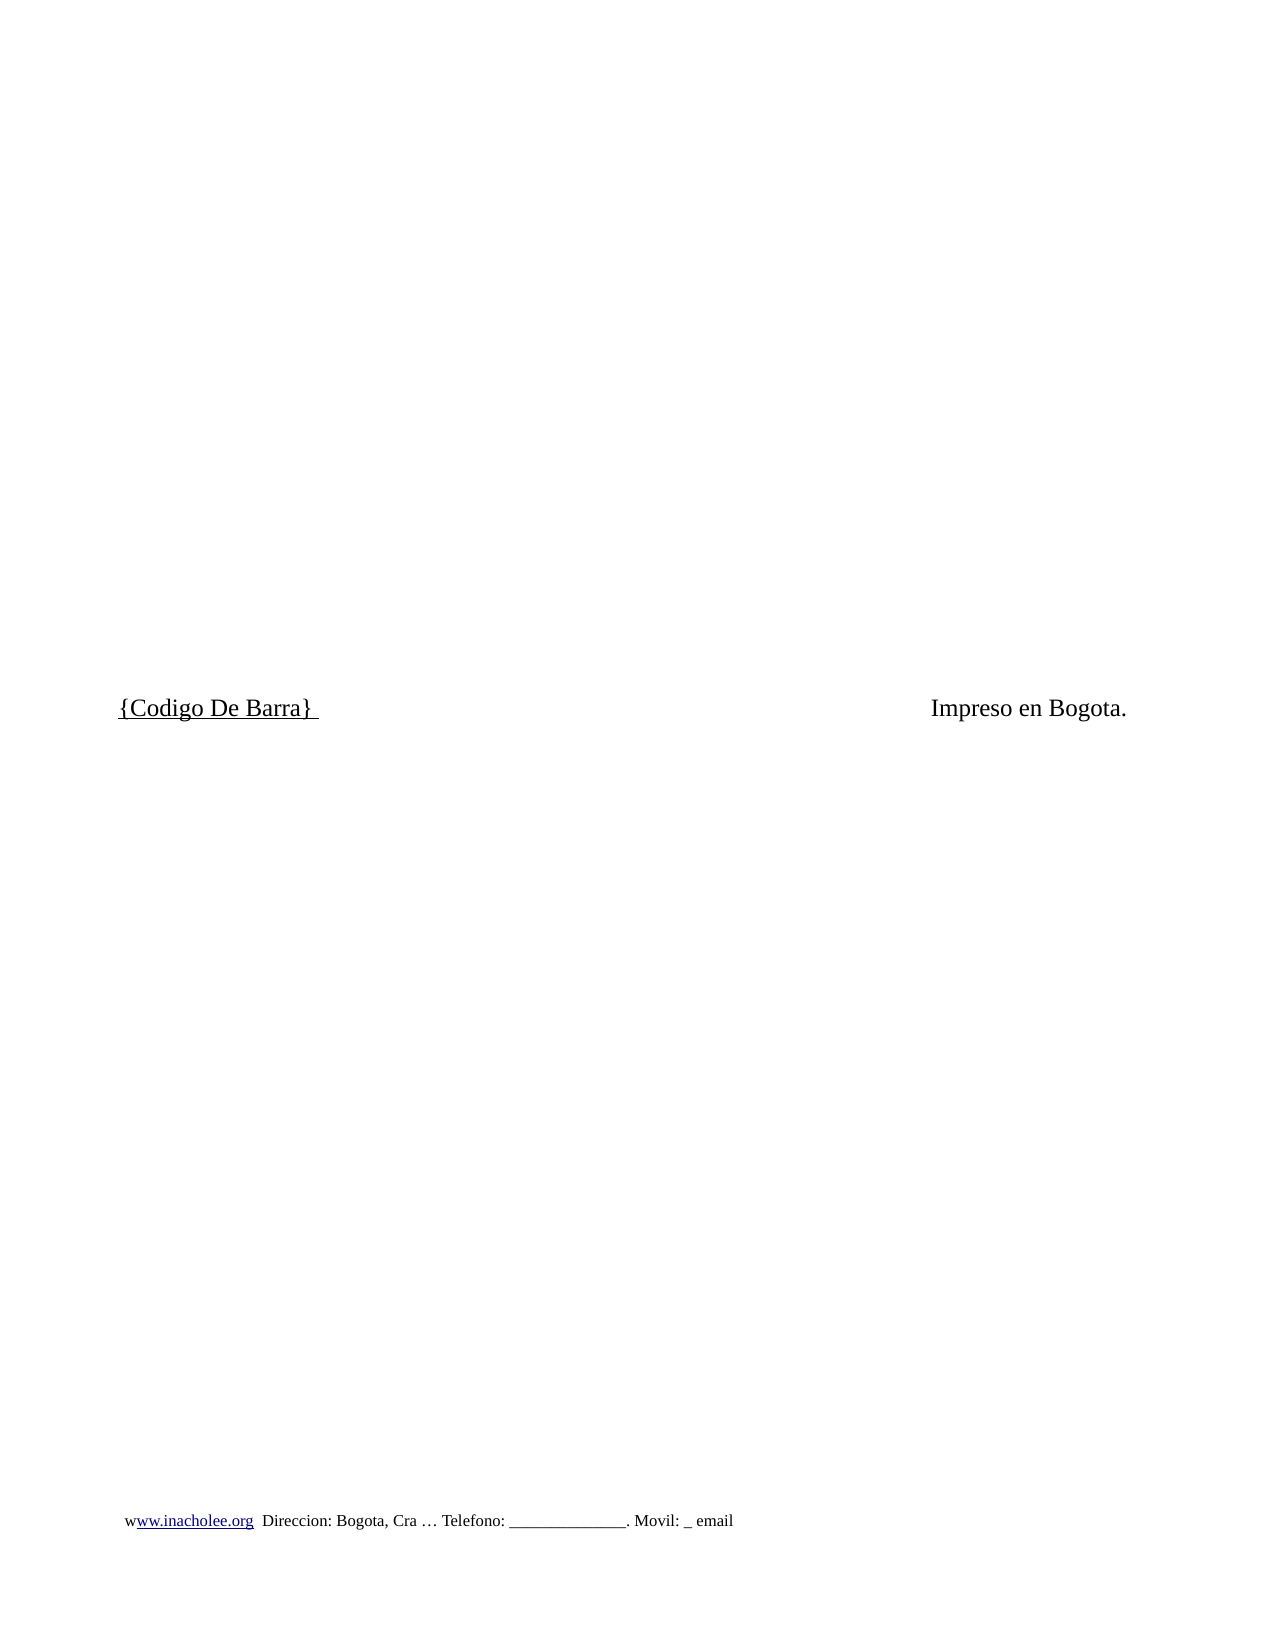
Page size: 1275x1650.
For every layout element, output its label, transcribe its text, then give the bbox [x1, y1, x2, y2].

text {Codigo De Barra} Impreso en Bogota. [118, 693, 1157, 722]
